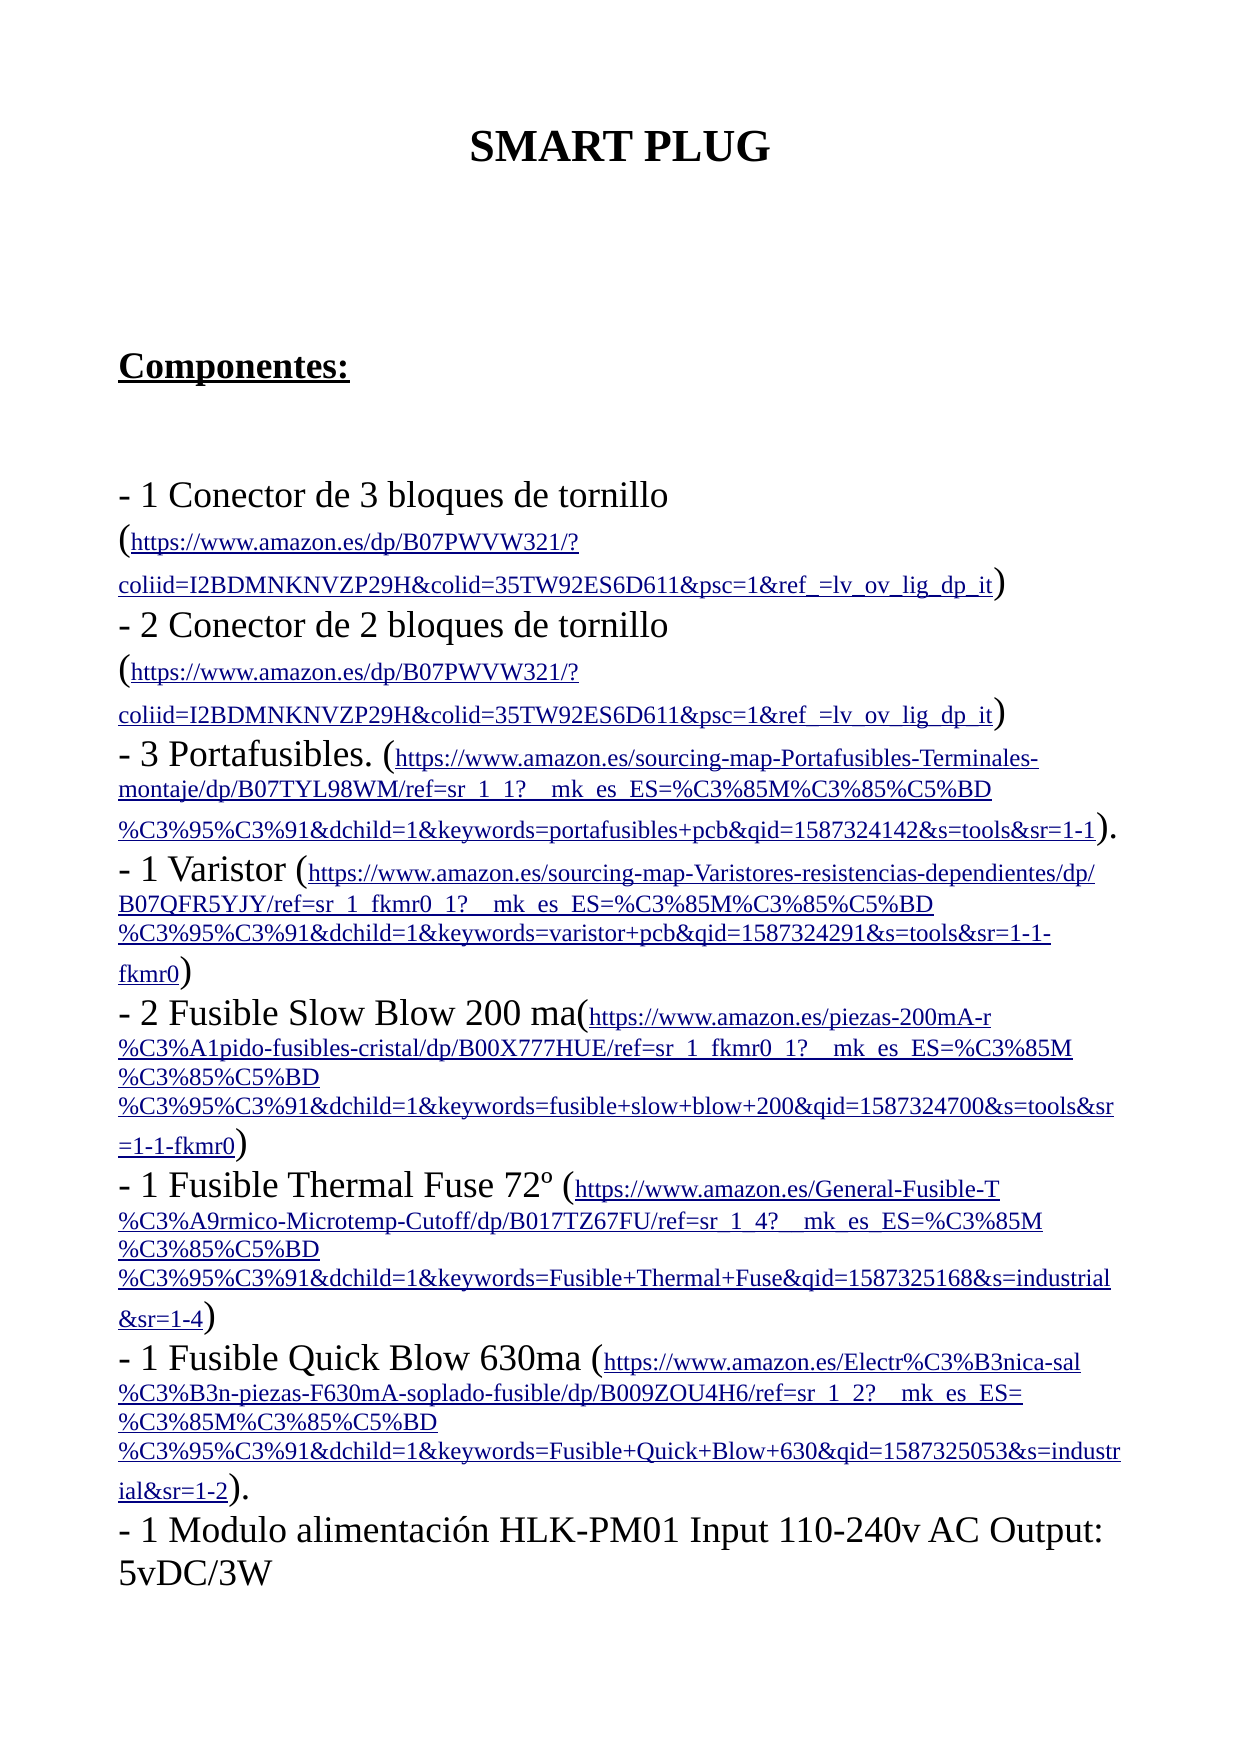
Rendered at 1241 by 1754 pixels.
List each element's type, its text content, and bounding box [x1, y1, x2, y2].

text Componentes: [118, 343, 1122, 386]
text - 2 Fusible Slow Blow 200 ma(https://www.amazon.es/piezas-200mA-r%C3%A1pido-fusibles-cristal/dp/B00X777HUE/ref=sr_1_fkmr0_1?__mk_es_ES=%C3%85M%C3%85%C5%BD%C3%95%C3%91&dchild=1&keywords=fusible+slow+blow+200&qid=1587324700&s=tools&sr=1-1-fkmr0) [118, 990, 1122, 1163]
text - 3 Portafusibles. (https://www.amazon.es/sourcing-map-Portafusibles-Terminales-montaje/dp/B07TYL98WM/ref=sr_1_1?__mk_es_ES=%C3%85M%C3%85%C5%BD%C3%95%C3%91&dchild=1&keywords=portafusibles+pcb&qid=1587324142&s=tools&sr=1-1). [118, 731, 1122, 846]
text - 1 Conector de 3 bloques de tornillo (https://www.amazon.es/dp/B07PWVW321/?coliid=I2BDMNKNVZP29H&colid=35TW92ES6D611&psc=1&ref_=lv_ov_lig_dp_it) [118, 473, 1122, 602]
text - 1 Varistor (https://www.amazon.es/sourcing-map-Varistores-resistencias-dependientes/dp/B07QFR5YJY/ref=sr_1_fkmr0_1?__mk_es_ES=%C3%85M%C3%85%C5%BD%C3%95%C3%91&dchild=1&keywords=varistor+pcb&qid=1587324291&s=tools&sr=1-1-fkmr0) [118, 846, 1122, 990]
text - 1 Fusible Thermal Fuse 72º (https://www.amazon.es/General-Fusible-T%C3%A9rmico-Microtemp-Cutoff/dp/B017TZ67FU/ref=sr_1_4?__mk_es_ES=%C3%85M%C3%85%C5%BD%C3%95%C3%91&dchild=1&keywords=Fusible+Thermal+Fuse&qid=1587325168&s=industrial&sr=1-4) [118, 1163, 1122, 1335]
text - 2 Conector de 2 bloques de tornillo (https://www.amazon.es/dp/B07PWVW321/?coliid=I2BDMNKNVZP29H&colid=35TW92ES6D611&psc=1&ref_=lv_ov_lig_dp_it) [118, 602, 1122, 731]
text - 1 Modulo alimentación HLK-PM01 Input 110-240v AC Output: 5vDC/3W [118, 1508, 1122, 1594]
text SMART PLUG [118, 118, 1122, 171]
text - 1 Fusible Quick Blow 630ma (https://www.amazon.es/Electr%C3%B3nica-sal%C3%B3n-piezas-F630mA-soplado-fusible/dp/B009ZOU4H6/ref=sr_1_2?__mk_es_ES=%C3%85M%C3%85%C5%BD%C3%95%C3%91&dchild=1&keywords=Fusible+Quick+Blow+630&qid=1587325053&s=industrial&sr=1-2). [118, 1335, 1122, 1508]
